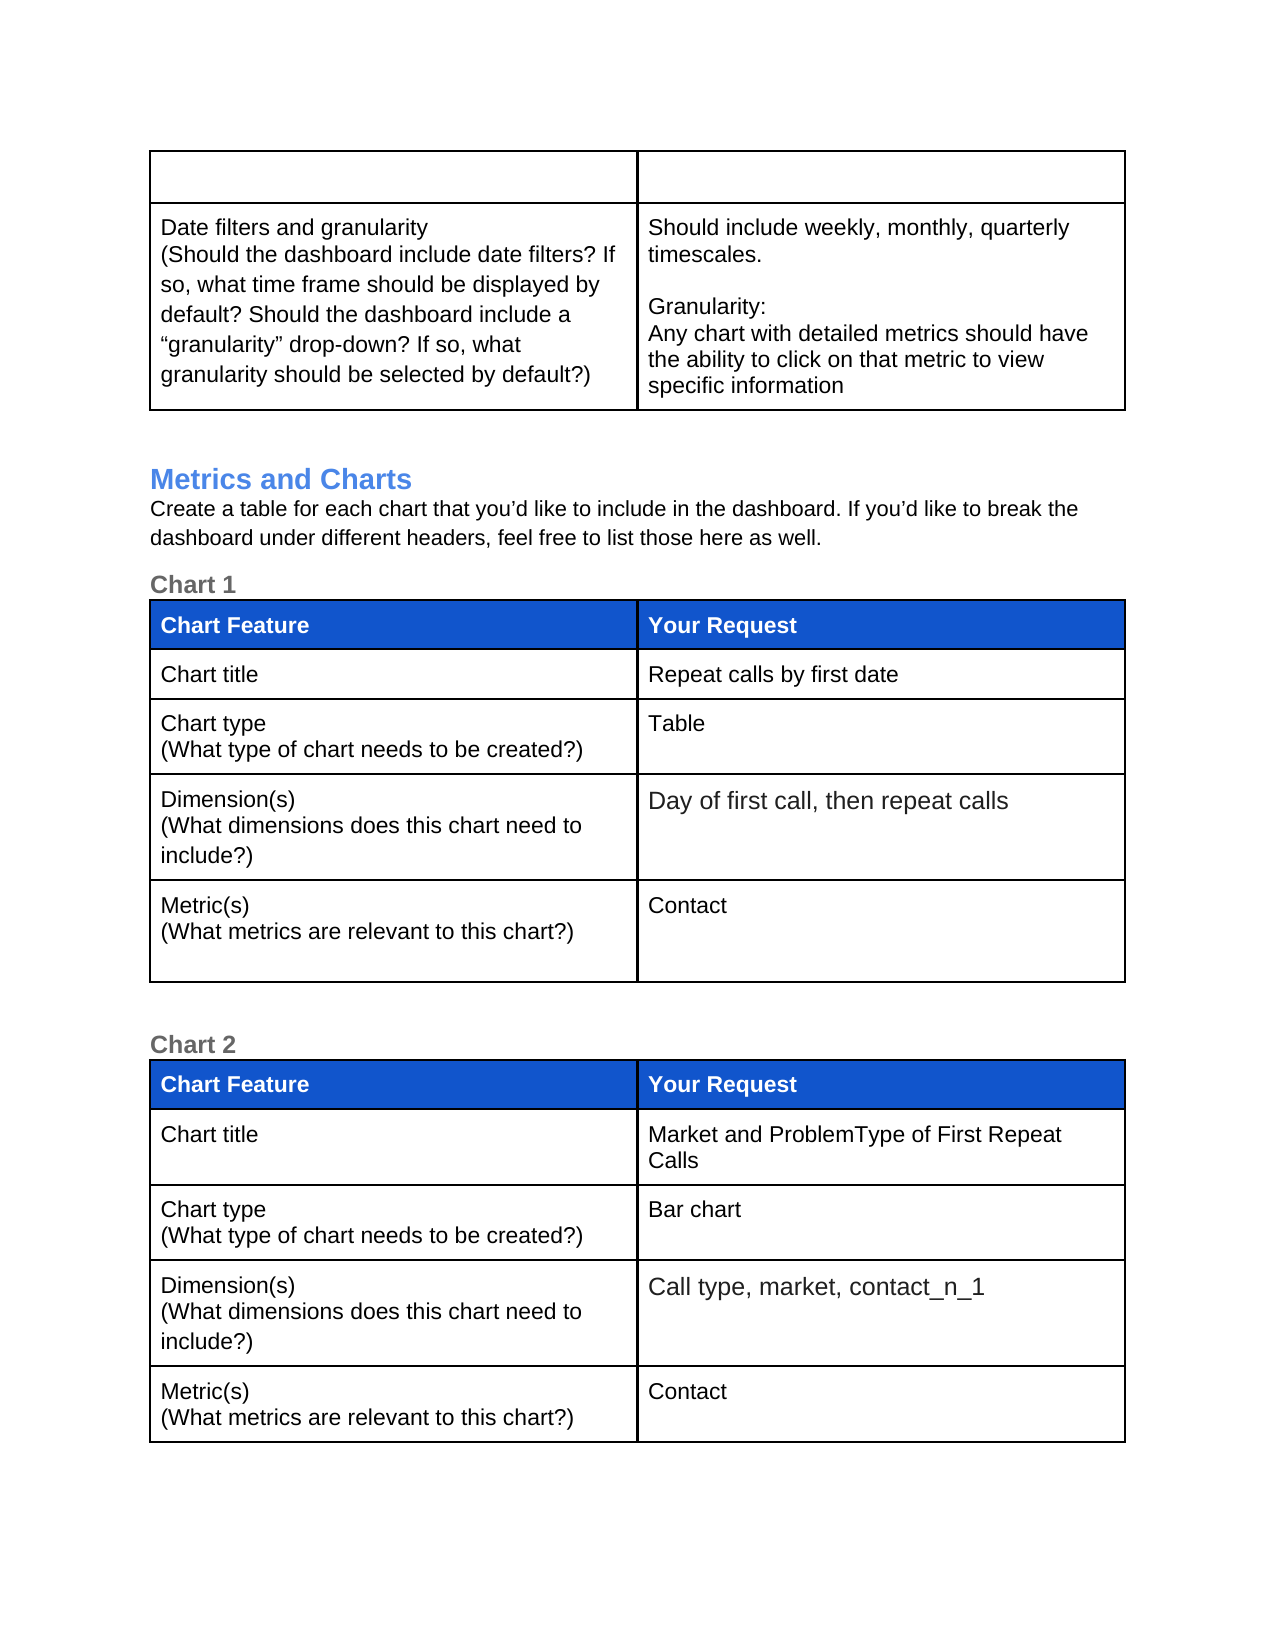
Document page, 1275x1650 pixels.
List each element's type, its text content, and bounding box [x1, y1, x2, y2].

table_cell Should include weekly, monthly, quarterly timescales. Granularity: Any chart with detailed metrics should have the ability to click on that metric to view specific information [639, 204, 1124, 409]
table_cell Date filters and granularity (Should the dashboard include date filters? If so, what time frame should be displayed by default? Should the dashboard include a “granularity” drop-down? If so, what granularity should be selected by default?) [151, 204, 636, 409]
table_cell Chart title [151, 1110, 636, 1184]
table_cell Call type, market, contact_n_1 [639, 1261, 1124, 1365]
table_cell Table [639, 700, 1124, 773]
table_cell Chart title [151, 650, 636, 698]
table_cell Metric(s) (What metrics are relevant to this chart?) [151, 881, 636, 981]
table_cell [151, 152, 636, 202]
table_header Your Request [639, 1061, 1124, 1108]
table_cell Dimension(s) (What dimensions does this chart need to include?) [151, 1261, 636, 1365]
table_cell Day of first call, then repeat calls [639, 775, 1124, 879]
table_cell Repeat calls by first date [639, 650, 1124, 698]
table_cell Contact [639, 881, 1124, 981]
table_cell Contact [639, 1367, 1124, 1441]
subtitle Chart 2 [150, 1030, 1125, 1059]
table_header Chart Feature [151, 1061, 636, 1108]
table_header Your Request [639, 601, 1124, 648]
table_cell Chart type (What type of chart needs to be created?) [151, 1186, 636, 1259]
table_cell Dimension(s) (What dimensions does this chart need to include?) [151, 775, 636, 879]
subtitle Chart 1 [150, 570, 1125, 599]
table_cell [639, 152, 1124, 202]
text Create a table for each chart that you’d like to include in the dashboard. If you’d like to break the dashboard under different headers, feel free to list those here as well. [150, 496, 1125, 550]
subtitle Metrics and Charts [150, 462, 1125, 496]
table_header Chart Feature [151, 601, 636, 648]
table_cell Chart type (What type of chart needs to be created?) [151, 700, 636, 773]
table_cell Metric(s) (What metrics are relevant to this chart?) [151, 1367, 636, 1441]
table_cell Bar chart [639, 1186, 1124, 1259]
table_cell Market and ProblemType of First Repeat Calls [639, 1110, 1124, 1184]
